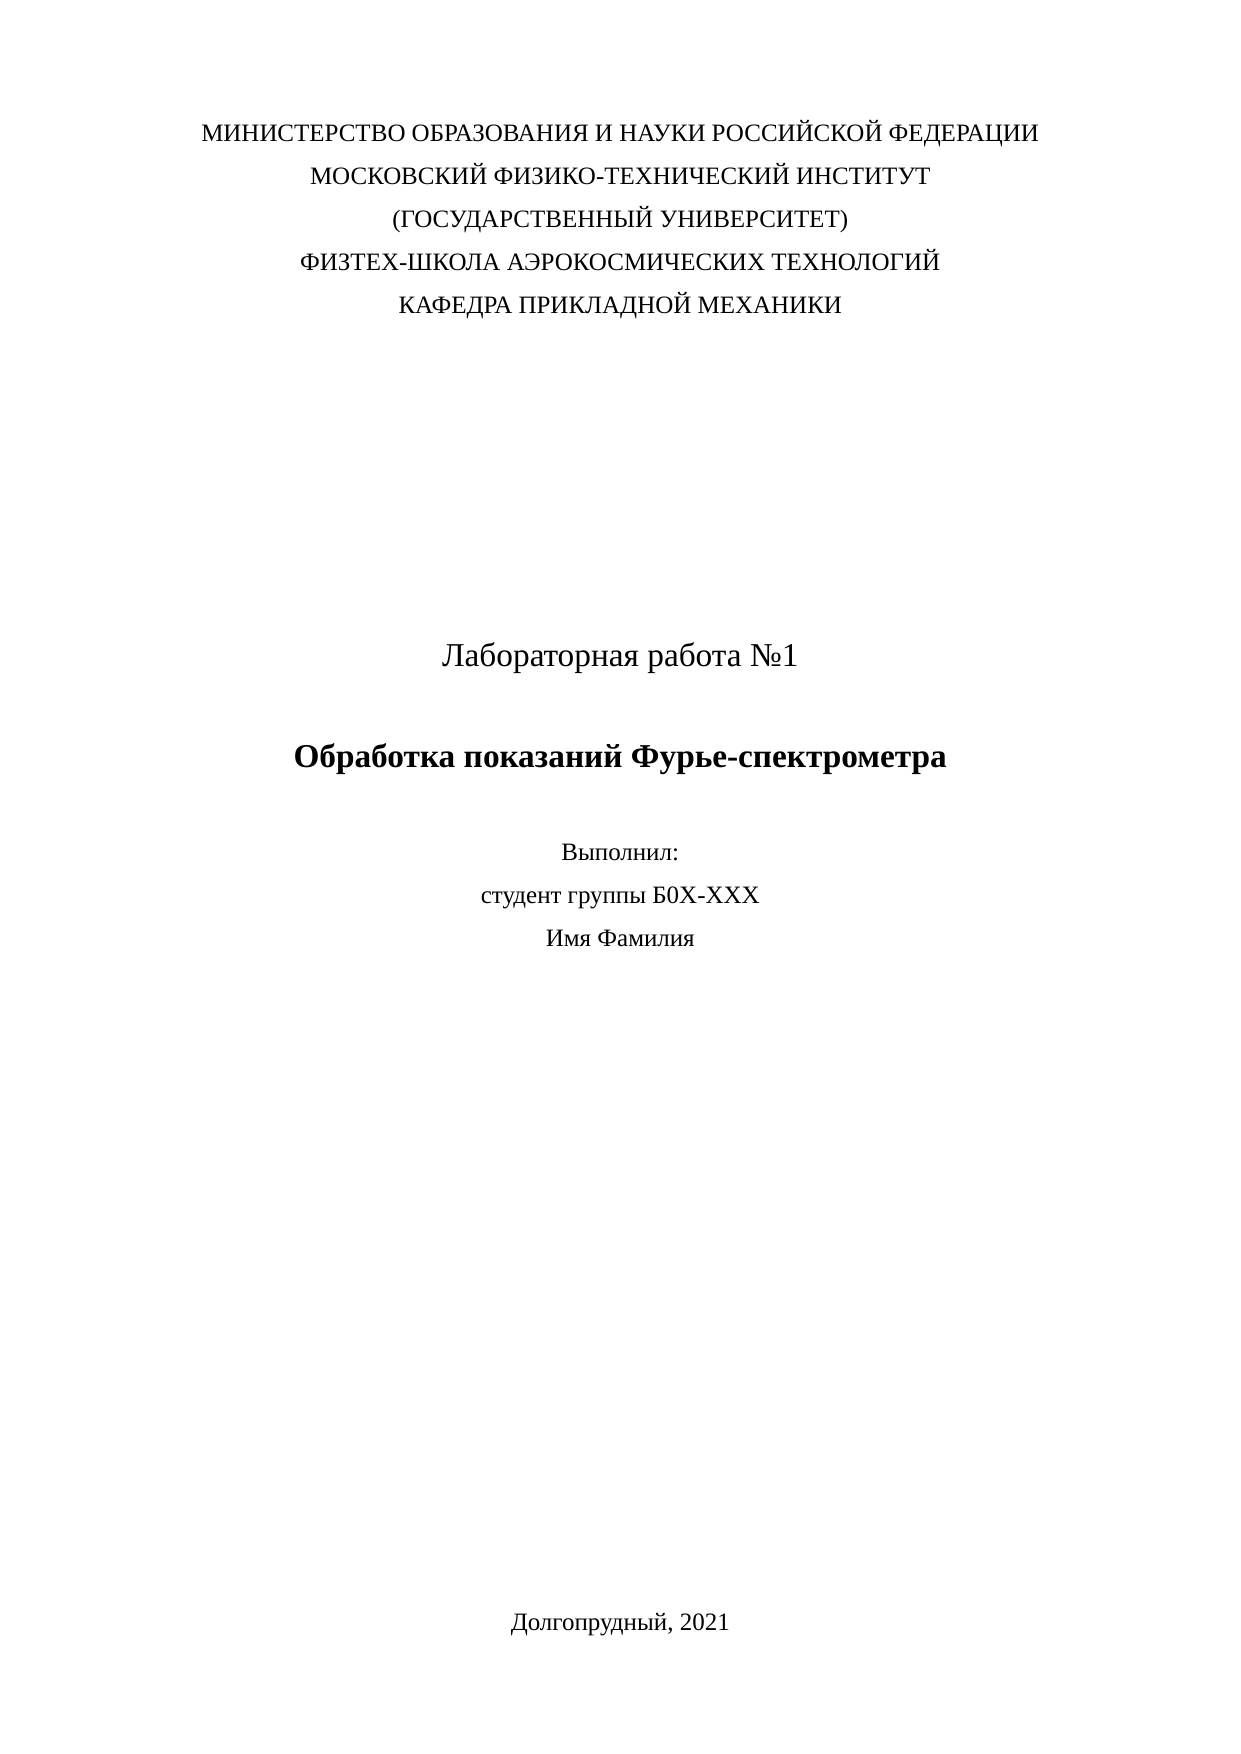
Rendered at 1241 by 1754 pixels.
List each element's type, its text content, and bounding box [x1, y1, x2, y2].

text (ГОСУДАРСТВЕННЫЙ УНИВЕРСИТЕТ) [118, 204, 1122, 233]
text Лабораторная работа №1 [118, 636, 1122, 674]
text КАФЕДРА ПРИКЛАДНОЙ МЕХАНИКИ [118, 291, 1122, 319]
text Выполнил: [118, 837, 1122, 866]
text Обработка показаний Фурье-спектрометра [118, 736, 1122, 774]
text МОСКОВСКИЙ ФИЗИКО-ТЕХНИЧЕСКИЙ ИНСТИТУТ [118, 161, 1122, 190]
text ФИЗТЕХ-ШКОЛА АЭРОКОСМИЧЕСКИХ ТЕХНОЛОГИЙ [118, 247, 1122, 276]
text Имя Фамилия [118, 923, 1122, 952]
text студент группы Б0Х-ХХХ [118, 880, 1122, 909]
text МИНИСТЕРСТВО ОБРАЗОВАНИЯ И НАУКИ РОССИЙСКОЙ ФЕДЕРАЦИИ [118, 118, 1122, 147]
